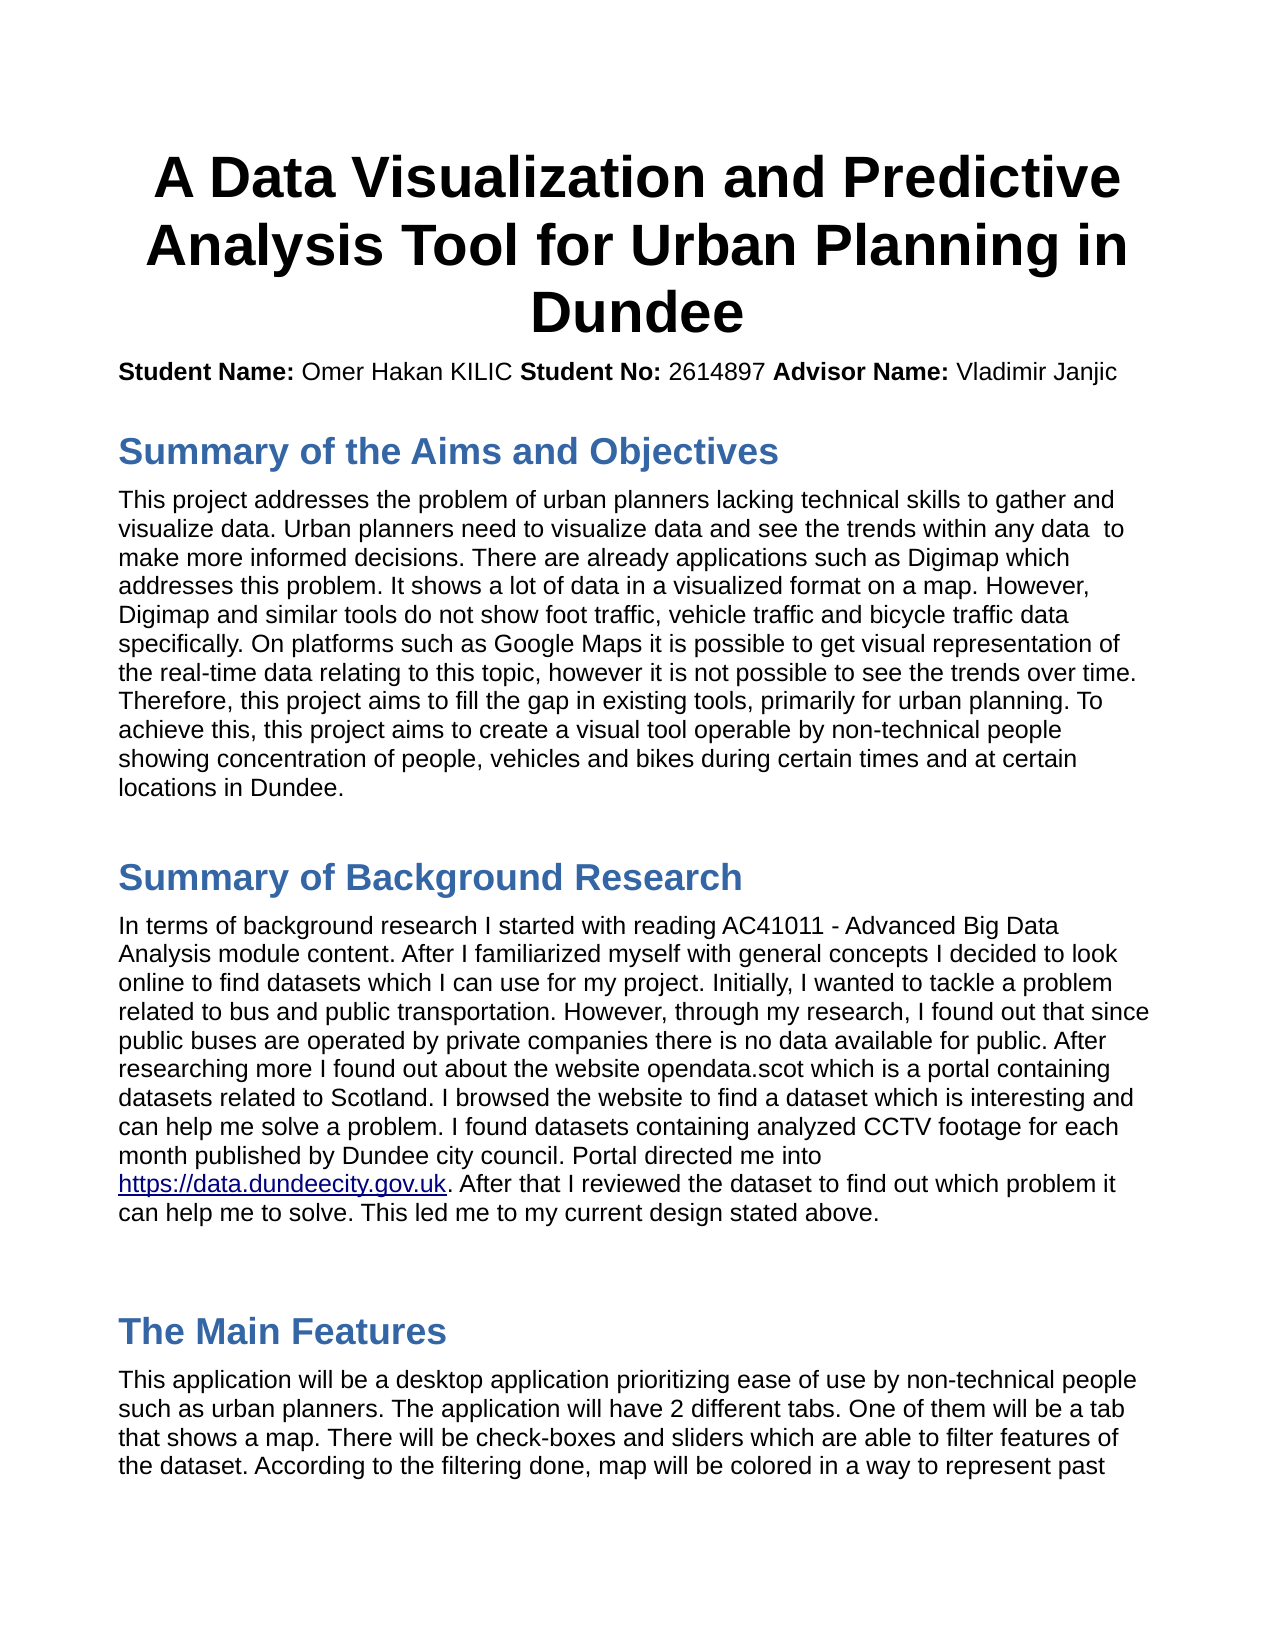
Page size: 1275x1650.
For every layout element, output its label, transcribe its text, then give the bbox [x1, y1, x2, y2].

text This project addresses the problem of urban planners lacking technical skills to gather and visualize data. Urban planners need to visualize data and see the trends within any data to make more informed decisions. There are already applications such as Digimap which addresses this problem. It shows a lot of data in a visualized format on a map. However, Digimap and similar tools do not show foot traffic, vehicle traffic and bicycle traffic data specifically. On platforms such as Google Maps it is possible to get visual representation of the real-time data relating to this topic, however it is not possible to see the trends over time. Therefore, this project aims to fill the gap in existing tools, primarily for urban planning. To achieve this, this project aims to create a visual tool operable by non-technical people showing concentration of people, vehicles and bikes during certain times and at certain locations in Dundee. [118, 485, 1157, 801]
text This application will be a desktop application prioritizing ease of use by non-technical people such as urban planners. The application will have 2 different tabs. One of them will be a tab that shows a map. There will be check-boxes and sliders which are able to filter features of the dataset. According to the filtering done, map will be colored in a way to represent past [118, 1365, 1157, 1480]
subtitle Summary of Background Research [118, 855, 1157, 898]
subtitle The Main Features [118, 1309, 1157, 1353]
subtitle Summary of the Aims and Objectives [118, 429, 1157, 473]
text In terms of background research I started with reading AC41011 - Advanced Big Data Analysis module content. After I familiarized myself with general concepts I decided to look online to find datasets which I can use for my project. Initially, I wanted to tackle a problem related to bus and public transportation. However, through my research, I found out that since public buses are operated by private companies there is no data available for public. After researching more I found out about the website opendata.scot which is a portal containing datasets related to Scotland. I browsed the website to find a dataset which is interesting and can help me solve a problem. I found datasets containing analyzed CCTV footage for each month published by Dundee city council. Portal directed me into https://data.dundeecity.gov.uk. After that I reviewed the dataset to find out which problem it can help me to solve. This led me to my current design stated above. [118, 911, 1157, 1227]
title A Data Visualization and Predictive Analysis Tool for Urban Planning in Dundee [118, 143, 1157, 344]
text Student Name: Omer Hakan KILIC Student No: 2614897 Advisor Name: Vladimir Janjic [118, 357, 1157, 386]
